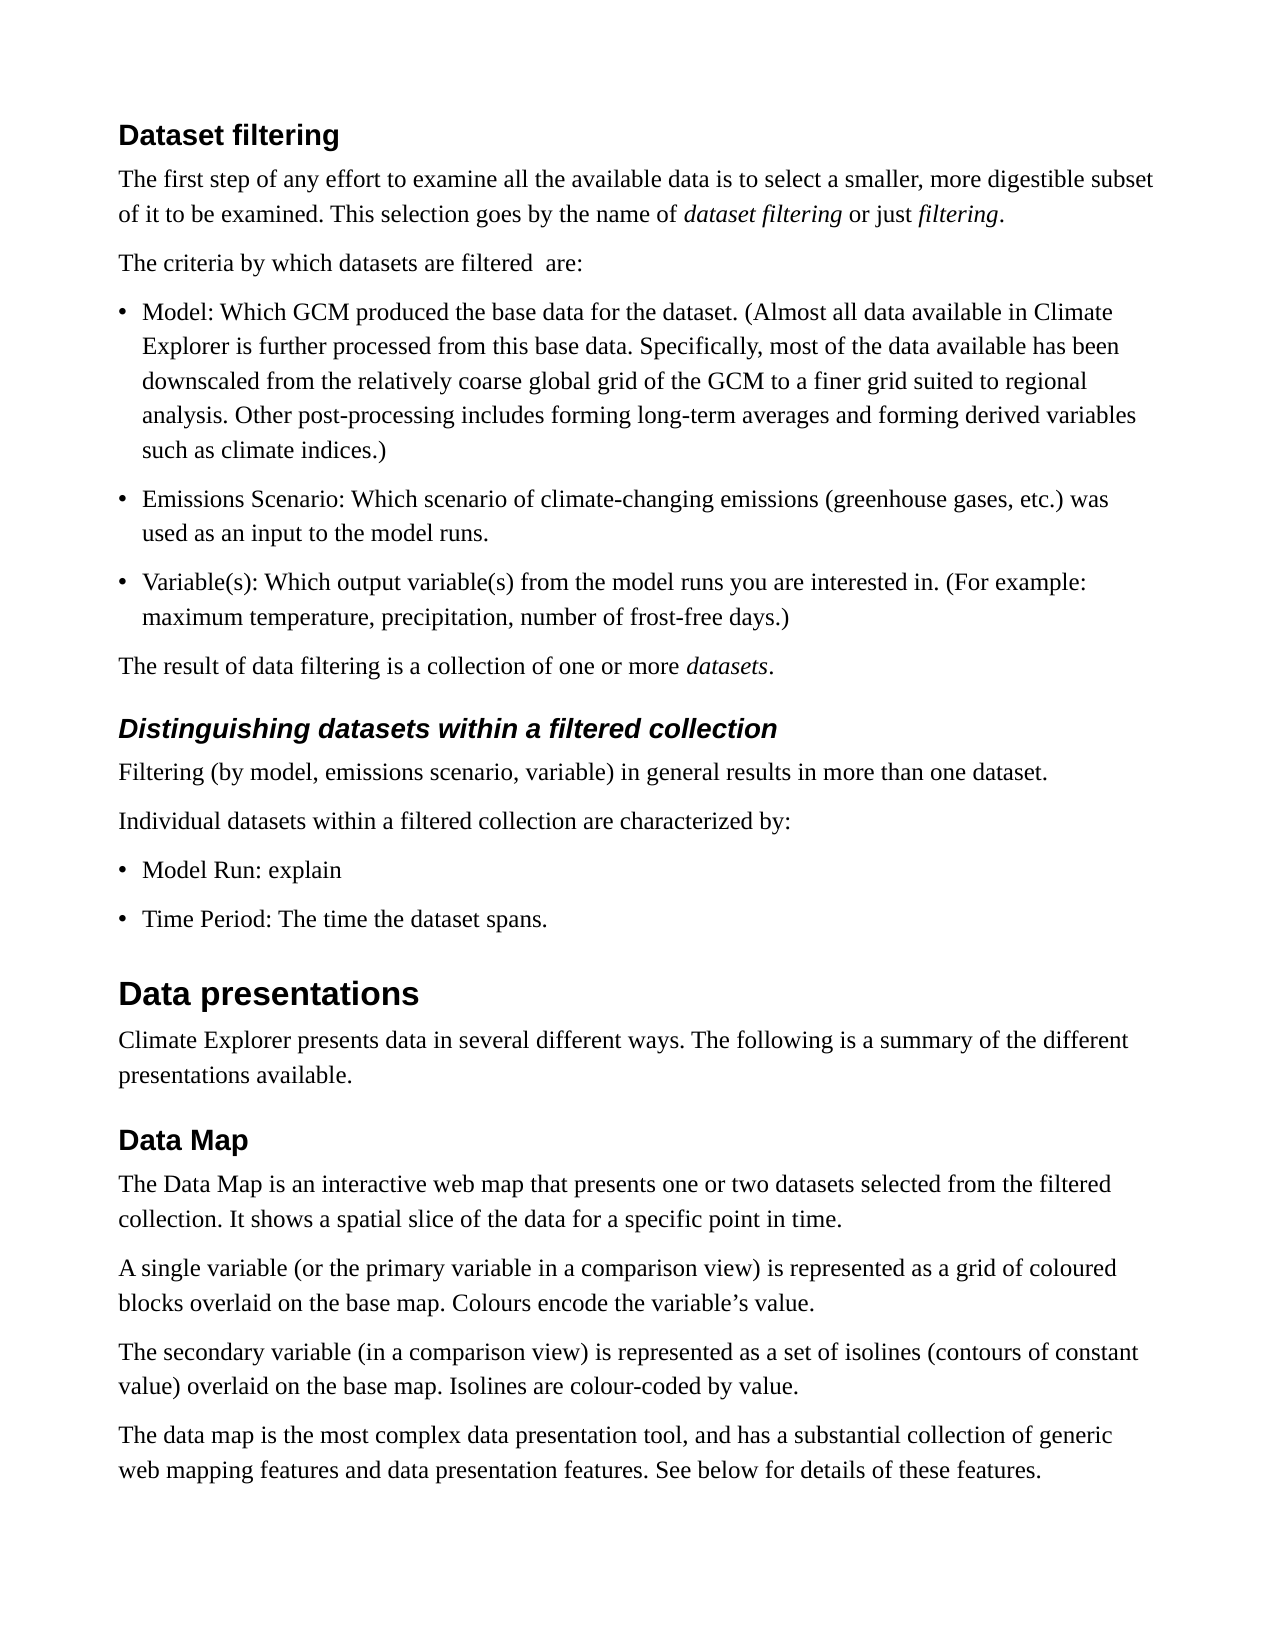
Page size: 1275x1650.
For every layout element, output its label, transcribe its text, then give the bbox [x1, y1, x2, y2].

subtitle Distinguishing datasets within a filtered collection [118, 713, 1157, 744]
subtitle Data presentations [118, 974, 1157, 1013]
list Emissions Scenario: Which scenario of climate-changing emissions (greenhouse gases, etc.) was used as an input to the model runs. [118, 484, 1157, 547]
list Time Period: The time the dataset spans. [118, 904, 1157, 933]
list Model Run: explain [118, 855, 1157, 884]
text Filtering (by model, emissions scenario, variable) in general results in more than one dataset. [118, 757, 1157, 786]
text The criteria by which datasets are filtered are: [118, 248, 1157, 277]
text The first step of any effort to examine all the available data is to select a smaller, more digestible subset of it to be examined. This selection goes by the name of dataset filtering or just filtering. [118, 164, 1157, 228]
text A single variable (or the primary variable in a comparison view) is represented as a grid of coloured blocks overlaid on the base map. Colours encode the variable’s value. [118, 1253, 1157, 1316]
list Model: Which GCM produced the base data for the dataset. (Almost all data available in Climate Explorer is further processed from this base data. Specifically, most of the data available has been downscaled from the relatively coarse global grid of the GCM to a finer grid suited to regional analysis. Other post-processing includes forming long-term averages and forming derived variables such as climate indices.) [118, 297, 1157, 464]
text The result of data filtering is a collection of one or more datasets. [118, 651, 1157, 680]
text The Data Map is an interactive web map that presents one or two datasets selected from the filtered collection. It shows a spatial slice of the data for a specific point in time. [118, 1169, 1157, 1233]
text Climate Explorer presents data in several different ways. The following is a summary of the different presentations available. [118, 1025, 1157, 1088]
list Variable(s): Which output variable(s) from the model runs you are interested in. (For example: maximum temperature, precipitation, number of frost-free days.) [118, 567, 1157, 631]
text Individual datasets within a filtered collection are characterized by: [118, 806, 1157, 835]
subtitle Dataset filtering [118, 118, 1157, 152]
subtitle Data Map [118, 1123, 1157, 1157]
text The secondary variable (in a comparison view) is represented as a set of isolines (contours of constant value) overlaid on the base map. Isolines are colour-coded by value. [118, 1337, 1157, 1400]
text The data map is the most complex data presentation tool, and has a substantial collection of generic web mapping features and data presentation features. See below for details of these features. [118, 1420, 1157, 1483]
